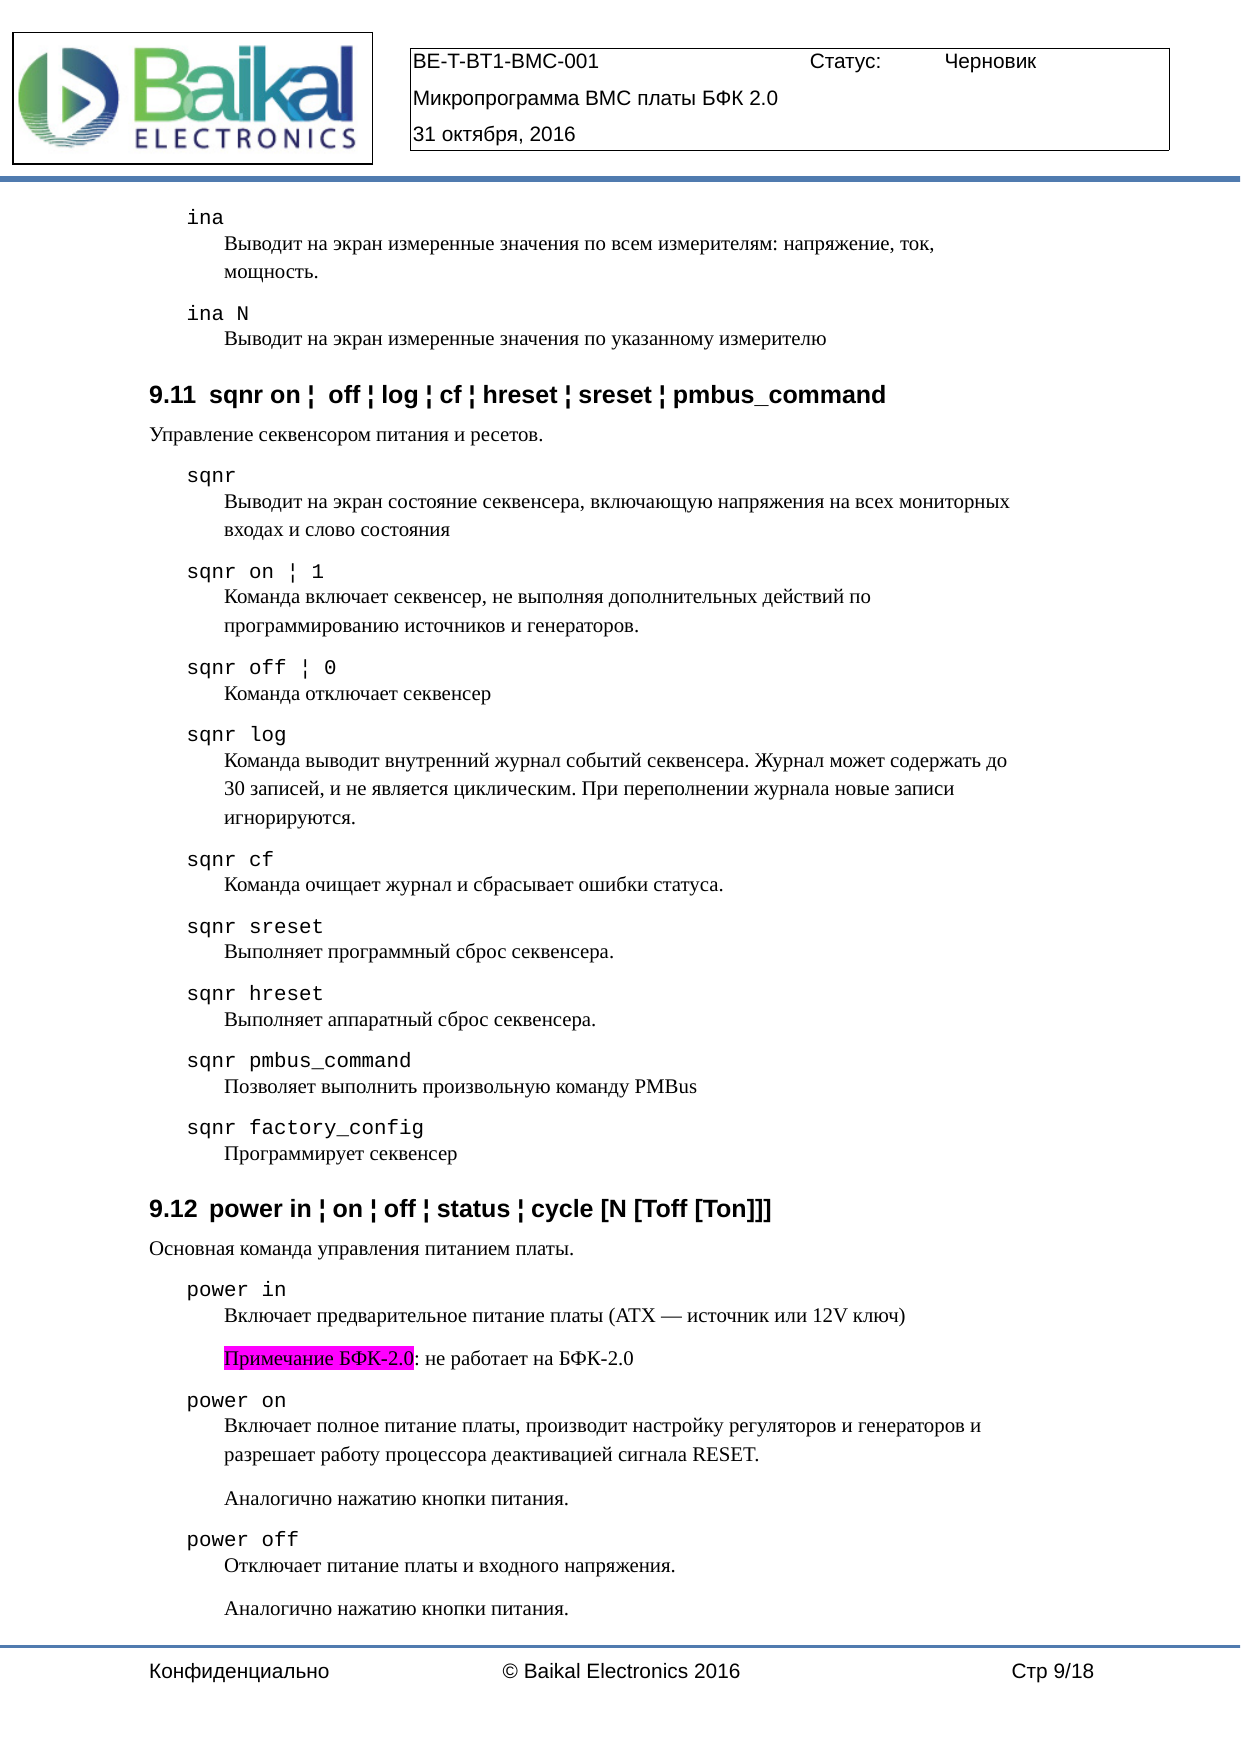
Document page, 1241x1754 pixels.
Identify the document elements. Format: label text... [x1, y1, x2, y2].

text Аналогично нажатию кнопки питания. [224, 1486, 1015, 1510]
text Отключает питание платы и входного напряжения. [224, 1553, 1015, 1577]
text Включает предварительное питание платы (ATX — источник или 12V ключ) [224, 1303, 1015, 1327]
text sqnr [149, 465, 1090, 488]
text ina [149, 207, 1090, 230]
text Выводит на экран состояние секвенсера, включающую напряжения на всех мониторных входах и слово состояния [224, 488, 1015, 541]
text power off [149, 1529, 1090, 1553]
text sqnr off ¦ 0 [149, 657, 1090, 680]
text sqnr on ¦ 1 [149, 561, 1090, 584]
text power on [149, 1390, 1090, 1413]
text Выполняет программный сброс секвенсера. [224, 939, 1015, 963]
text sqnr pmbus_command [149, 1050, 1090, 1073]
text Включает полное питание платы, производит настройку регуляторов и генераторов и разрешает работу процессора деактивацией сигнала RESET. [224, 1413, 1015, 1466]
subtitle power in ¦ on ¦ off ¦ status ¦ cycle [N [Toff [Ton]]] [149, 1194, 1090, 1223]
text Примечание БФК-2.0: не работает на БФК-2.0 [224, 1346, 1015, 1370]
text Программирует секвенсер [224, 1141, 1015, 1165]
text Аналогично нажатию кнопки питания. [224, 1596, 1015, 1620]
text sqnr factory_config [149, 1117, 1090, 1141]
text Управление секвенсором питания и ресетов. [149, 421, 1090, 446]
text Команда выводит внутренний журнал событий секвенсера. Журнал может содержать до 30 записей, и не является циклическим. При переполнении журнала новые записи игнорируются. [224, 747, 1015, 829]
subtitle sqnr on ¦ off ¦ log ¦ cf ¦ hreset ¦ sreset ¦ pmbus_command [149, 380, 1090, 409]
text Команда включает секвенсер, не выполняя дополнительных действий по программированию источников и генераторов. [224, 584, 1015, 637]
text sqnr cf [149, 849, 1090, 872]
text Выводит на экран измеренные значения по всем измерителям: напряжение, ток, мощность. [224, 230, 1015, 283]
text Выводит на экран измеренные значения по указанному измерителю [224, 326, 1015, 350]
text sqnr log [149, 724, 1090, 747]
picture [14, 33, 205, 52]
text Команда очищает журнал и сбрасывает ошибки статуса. [224, 872, 1015, 896]
text power in [149, 1279, 1090, 1303]
text Команда отключает секвенсер [224, 680, 1015, 704]
text Позволяет выполнить произвольную команду PMBus [224, 1073, 1015, 1098]
text Выполняет аппаратный сброс секвенсера. [224, 1006, 1015, 1031]
text ina N [149, 303, 1090, 326]
text sqnr sreset [149, 916, 1090, 939]
text Основная команда управления питанием платы. [149, 1236, 1090, 1260]
text sqnr hreset [149, 983, 1090, 1006]
